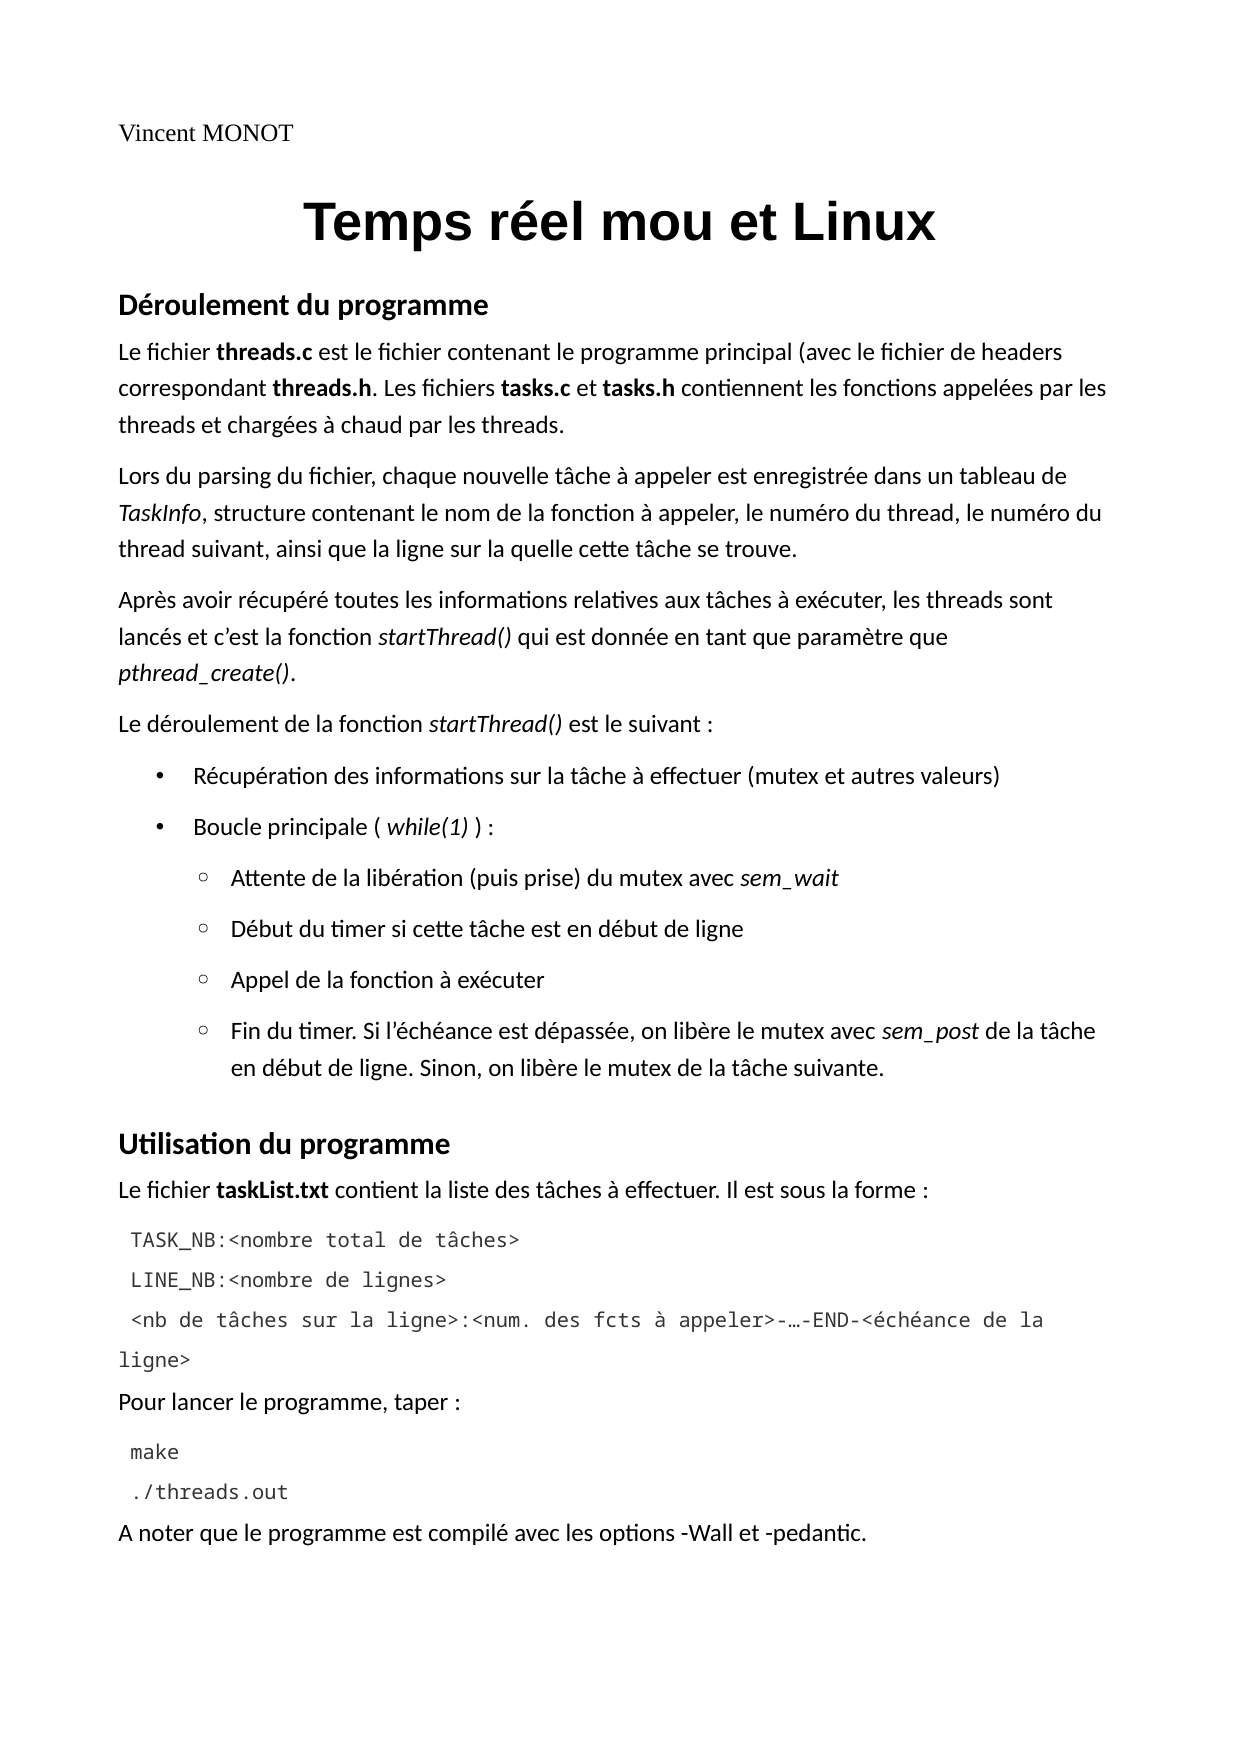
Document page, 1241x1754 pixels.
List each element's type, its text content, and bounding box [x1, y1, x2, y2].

text Le fichier taskList.txt contient la liste des tâches à effectuer. Il est sous la forme : [118, 1175, 1122, 1205]
text Lors du parsing du fichier, chaque nouvelle tâche à appeler est enregistrée dans un tableau de TaskInfo, structure contenant le nom de la fonction à appeler, le numéro du thread, le numéro du thread suivant, ainsi que la ligne sur la quelle cette tâche se trouve. [118, 460, 1122, 564]
text ./threads.out [118, 1477, 1122, 1505]
text make [118, 1437, 1122, 1465]
text Le déroulement de la fonction startThread() est le suivant : [118, 709, 1122, 739]
text TASK_NB:<nombre total de tâches> LINE_NB:<nombre de lignes> <nb de tâches sur la ligne>:<num. des fcts à appeler>-…-END-<échéance de la ligne> [118, 1226, 1122, 1374]
list Récupération des informations sur la tâche à effectuer (mutex et autres valeurs) [156, 760, 1122, 790]
text Le fichier threads.c est le fichier contenant le programme principal (avec le fichier de headers correspondant threads.h. Les fichiers tasks.c et tasks.h contiennent les fonctions appelées par les threads et chargées à chaud par les threads. [118, 336, 1122, 439]
list Attente de la libération (puis prise) du mutex avec sem_wait [193, 862, 1122, 893]
list Début du timer si cette tâche est en début de ligne [193, 913, 1122, 944]
list Fin du timer. Si l’échéance est dépassée, on libère le mutex avec sem_post de la tâche en début de ligne. Sinon, on libère le mutex de la tâche suivante. [193, 1016, 1122, 1083]
subtitle Utilisation du programme [118, 1124, 1122, 1162]
text Après avoir récupéré toutes les informations relatives aux tâches à exécuter, les threads sont lancés et c’est la fonction startThread() qui est donnée en tant que paramètre que pthread_create(). [118, 584, 1122, 688]
list Boucle principale ( while(1) ) : [156, 811, 1122, 841]
list Appel de la fonction à exécuter [193, 964, 1122, 995]
text A noter que le programme est compilé avec les options -Wall et -pedantic. [118, 1518, 1122, 1548]
subtitle Temps réel mou et Linux [118, 189, 1122, 252]
text Pour lancer le programme, taper : [118, 1386, 1122, 1417]
subtitle Déroulement du programme [118, 285, 1122, 323]
